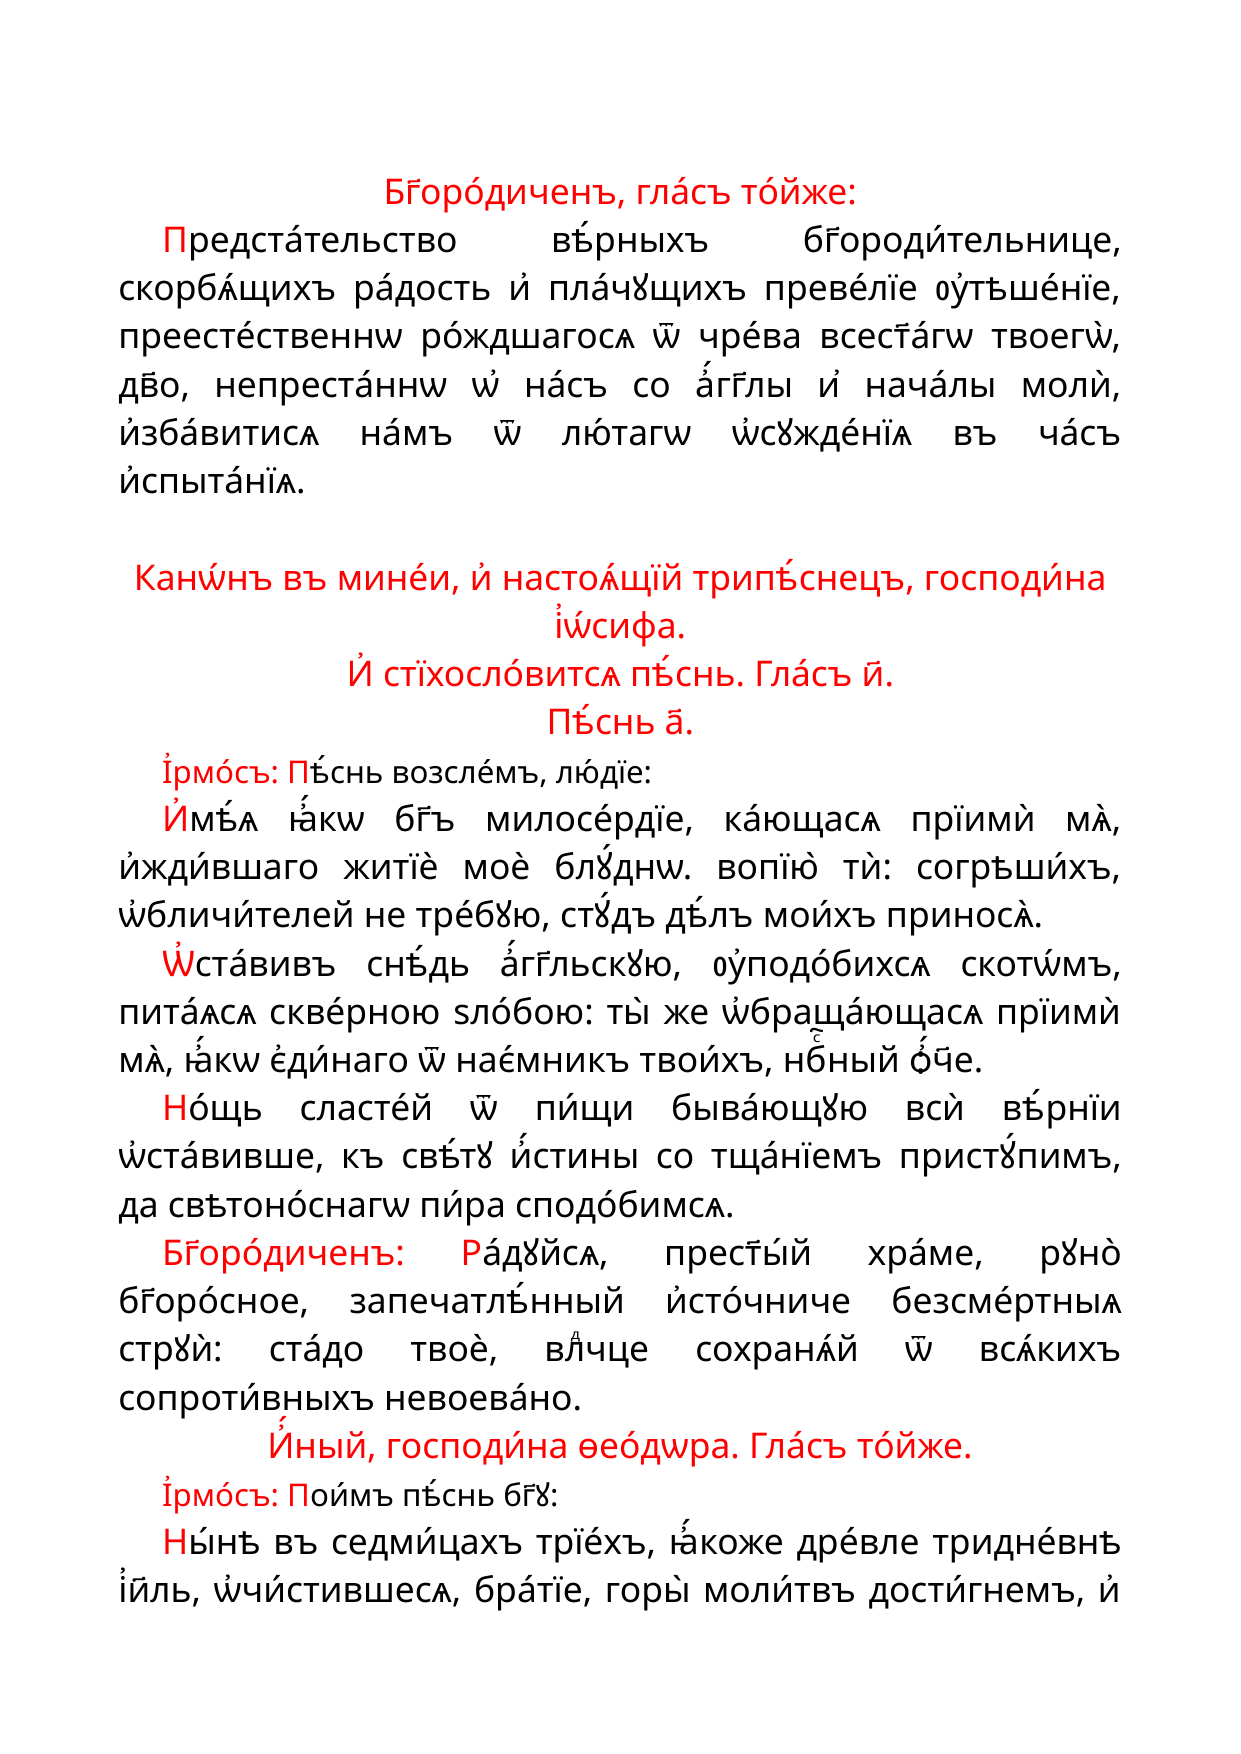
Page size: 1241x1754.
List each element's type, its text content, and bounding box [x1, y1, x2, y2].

text Предста́тельство вѣ́рныхъ бг҃ороди́тельнице, скорбѧ́щихъ ра́дость и҆ пла́чꙋщихъ преве́лїе ᲂу҆тѣше́нїе, преесте́ственнѡ ро́ждшагосѧ ѿ чре́ва всест҃а́гѡ твоегѡ̀, дв҃о, непреста́ннѡ ѡ҆ на́съ со а҆́гг҃лы и҆ нача́лы молѝ, и҆зба́витисѧ на́мъ ѿ лю́тагѡ ѡ҆сꙋжде́нїѧ въ ча́съ и҆спыта́нїѧ. [118, 214, 1122, 504]
text И҆ стїхосло́витсѧ пѣ́снь. Гла́съ и҃. [118, 649, 1122, 697]
text Бг҃оро́диченъ, гла́съ то́йже: [118, 166, 1122, 214]
text Бг҃оро́диченъ: Ра́дꙋйсѧ, прест҃ы́й хра́ме, рꙋно̀ бг҃оро́сное, запечатлѣ́нный и҆сто́чниче безсме́ртныѧ стрꙋѝ: ста́до твоѐ, влⷣчце сохранѧ́й ѿ всѧ́кихъ сопроти́вныхъ невоева́но. [118, 1227, 1122, 1420]
text І҆рмо́съ: Пои́мъ пѣ́снь бг҃ꙋ: [118, 1468, 1122, 1517]
text Ны́нѣ въ седми́цахъ трїе́хъ, ꙗ҆́коже дре́вле тридне́внѣ і҆и҃ль, ѡ҆чи́стившесѧ, бра́тїе, горы̀ моли́твъ дости́гнемъ, и҆ [118, 1517, 1122, 1613]
text Пѣ́снь а҃. [118, 697, 1122, 745]
text Ѡ҆ста́вивъ снѣ́дь а҆́гг҃льскꙋю, ᲂу҆подо́бихсѧ скотѡ́мъ, пита́ѧсѧ скве́рною ѕло́бою: ты̀ же ѡ҆браща́ющасѧ прїимѝ мѧ̀, ꙗ҆́кѡ є҆ди́наго ѿ нає́мникъ твои́хъ, нбⷭ҇ный ѻ҆́ч҃е. [118, 938, 1122, 1083]
text Канѡ́нъ въ мине́и, и҆ настоѧ́щїй трипѣ́снецъ, господи́на і҆ѡ́сифа. [118, 552, 1122, 649]
text И҆́ный, господи́на ѳео́дѡра. Гла́съ то́йже. [118, 1420, 1122, 1468]
text Но́щь сласте́й ѿ пи́щи быва́ющꙋю всѝ вѣ́рнїи ѡ҆ста́вивше, къ свѣ́тꙋ и҆́стины со тща́нїемъ пристꙋ́пимъ, да свѣтоно́снагѡ пи́ра сподо́бимсѧ. [118, 1083, 1122, 1227]
text І҆рмо́съ: Пѣ́снь возсле́мъ, лю́дїе: [118, 745, 1122, 793]
text И҆мѣ́ѧ ꙗ҆́кѡ бг҃ъ милосе́рдїе, ка́ющасѧ прїимѝ мѧ̀, и҆жди́вшаго житїѐ моѐ блꙋ́днѡ. вопїю̀ тѝ: согрѣши́хъ, ѡ҆бличи́телей не тре́бꙋю, стꙋ́дъ дѣ́лъ мои́хъ приносѧ̀. [118, 793, 1122, 938]
